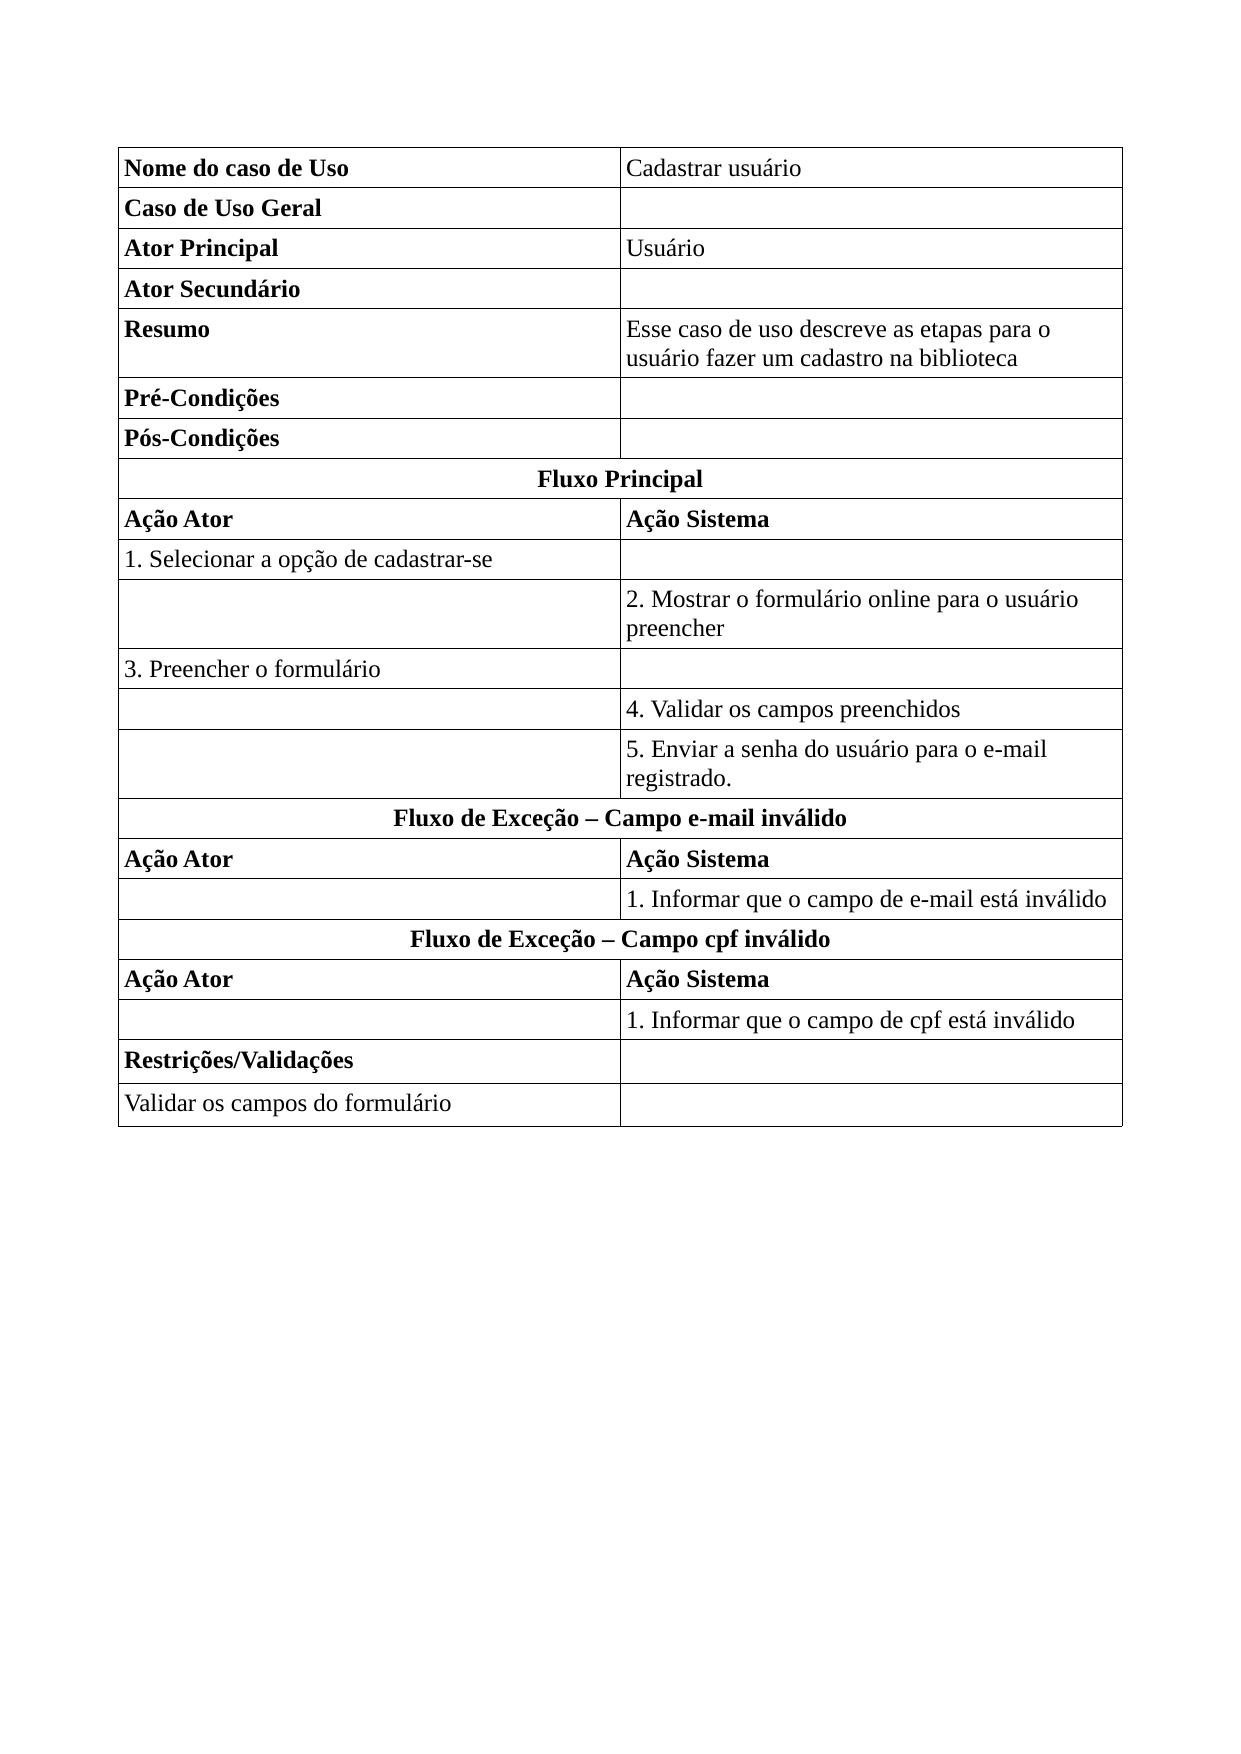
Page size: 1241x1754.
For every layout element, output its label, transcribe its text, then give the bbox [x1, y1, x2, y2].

table_cell Fluxo de Exceção – Campo cpf inválido [119, 920, 1122, 959]
table_cell [621, 269, 1122, 308]
table_cell Ação Sistema [621, 839, 1122, 878]
table_cell Fluxo Principal [119, 459, 1122, 498]
table_cell [621, 649, 1122, 688]
table_cell Ator Secundário [119, 269, 620, 308]
table_cell 2. Mostrar o formulário online para o usuário preencher [621, 580, 1122, 648]
table_header Nome do caso de Uso [119, 148, 620, 187]
table_cell [119, 689, 620, 728]
table_cell Ação Ator [119, 960, 620, 999]
table_cell [621, 1040, 1122, 1082]
table_cell [621, 188, 1122, 227]
table_header Cadastrar usuário [621, 148, 1122, 187]
table_cell Resumo [119, 309, 620, 377]
table_cell Fluxo de Exceção – Campo e-mail inválido [119, 799, 1122, 838]
table_cell Ação Ator [119, 499, 620, 538]
table_cell [119, 1000, 620, 1039]
table_cell Pós-Condições [119, 419, 620, 458]
table_cell Pré-Condições [119, 378, 620, 417]
table_cell 1. Selecionar a opção de cadastrar-se [119, 540, 620, 579]
table_cell Esse caso de uso descreve as etapas para o usuário fazer um cadastro na biblioteca [621, 309, 1122, 377]
table_cell Usuário [621, 229, 1122, 268]
table_cell Ação Sistema [621, 960, 1122, 999]
table_cell 4. Validar os campos preenchidos [621, 689, 1122, 728]
table_cell 1. Informar que o campo de cpf está inválido [621, 1000, 1122, 1039]
table_cell [119, 730, 620, 797]
table_cell Ação Sistema [621, 499, 1122, 538]
table_cell Validar os campos do formulário [119, 1084, 620, 1126]
table_cell [621, 1084, 1122, 1126]
table_cell [119, 580, 620, 648]
table_cell [119, 879, 620, 918]
table_cell Caso de Uso Geral [119, 188, 620, 227]
table_cell Ação Ator [119, 839, 620, 878]
table_cell 1. Informar que o campo de e-mail está inválido [621, 879, 1122, 918]
table_cell 5. Enviar a senha do usuário para o e-mail registrado. [621, 730, 1122, 797]
table_cell 3. Preencher o formulário [119, 649, 620, 688]
table_cell [621, 378, 1122, 417]
table_cell [621, 540, 1122, 579]
table_cell Restrições/Validações [119, 1040, 620, 1082]
table_cell Ator Principal [119, 229, 620, 268]
table_cell [621, 419, 1122, 458]
